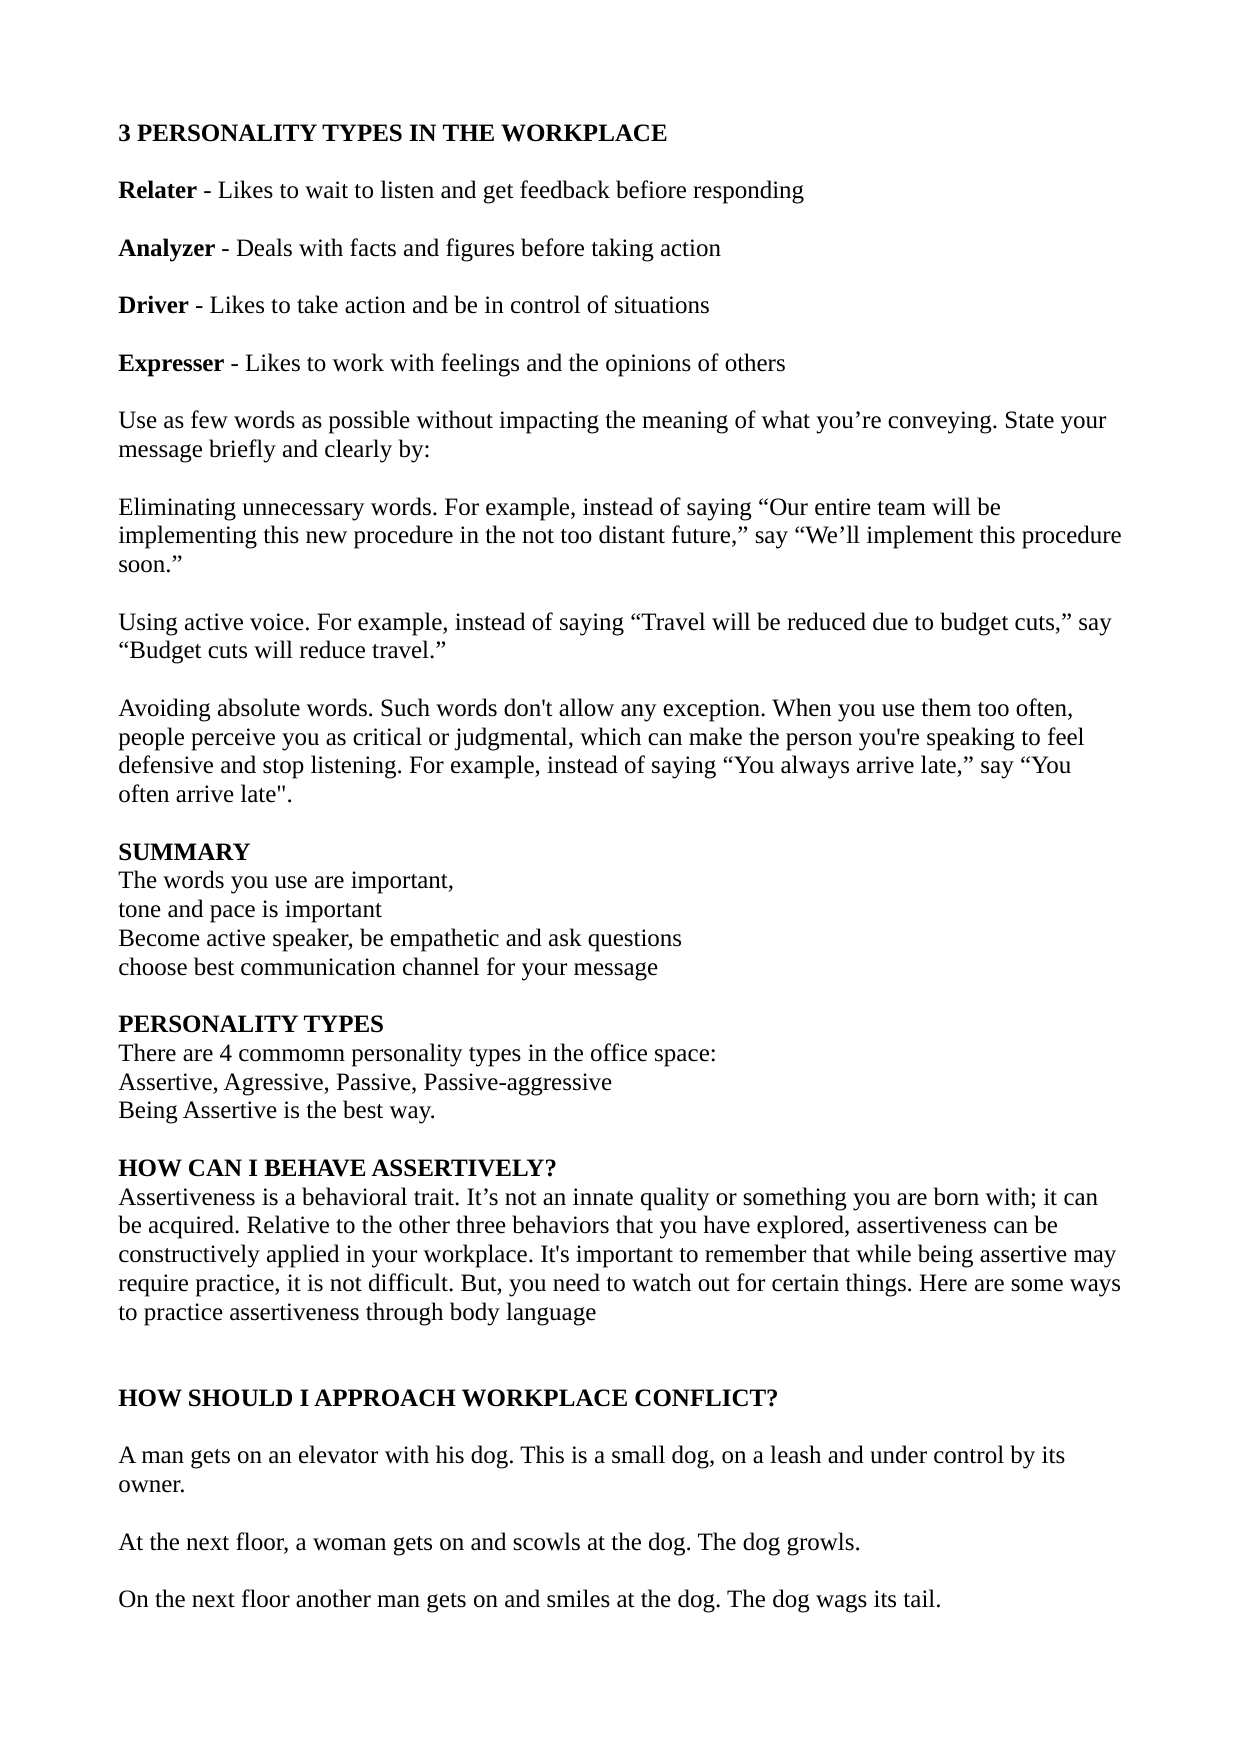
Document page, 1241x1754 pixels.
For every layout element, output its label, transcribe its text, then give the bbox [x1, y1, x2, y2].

text 3 PERSONALITY TYPES IN THE WORKPLACE [118, 118, 1122, 147]
text Assertiveness is a behavioral trait. It’s not an innate quality or something you are born with; it can be acquired. Relative to the other three behaviors that you have explored, assertiveness can be constructively applied in your workplace. It's important to remember that while being assertive may require practice, it is not difficult. But, you need to watch out for certain things. Here are some ways to practice assertiveness through body language [118, 1182, 1122, 1326]
text Use as few words as possible without impacting the meaning of what you’re conveying. State your message briefly and clearly by: [118, 406, 1122, 463]
text Driver - Likes to take action and be in control of situations [118, 291, 1122, 319]
text SUMMARY [118, 837, 1122, 866]
text On the next floor another man gets on and smiles at the dog. The dog wags its tail. [118, 1584, 1122, 1613]
text The words you use are important, [118, 866, 1122, 894]
text Become active speaker, be empathetic and ask questions [118, 923, 1122, 952]
text HOW SHOULD I APPROACH WORKPLACE CONFLICT? [118, 1383, 1122, 1412]
text Eliminating unnecessary words. For example, instead of saying “Our entire team will be implementing this new procedure in the not too distant future,” say “We’ll implement this procedure soon.” [118, 492, 1122, 578]
text Being Assertive is the best way. [118, 1096, 1122, 1124]
text A man gets on an elevator with his dog. This is a small dog, on a leash and under control by its owner. [118, 1441, 1122, 1498]
text tone and pace is important [118, 894, 1122, 923]
text Avoiding absolute words. Such words don't allow any exception. When you use them too often, people perceive you as critical or judgmental, which can make the person you're speaking to feel defensive and stop listening. For example, instead of saying “You always arrive late,” say “You often arrive late". [118, 693, 1122, 808]
text choose best communication channel for your message [118, 952, 1122, 981]
text PERSONALITY TYPES [118, 1009, 1122, 1038]
text HOW CAN I BEHAVE ASSERTIVELY? [118, 1153, 1122, 1182]
text There are 4 commomn personality types in the office space: [118, 1038, 1122, 1067]
text Analyzer - Deals with facts and figures before taking action [118, 233, 1122, 262]
text Assertive, Agressive, Passive, Passive-aggressive [118, 1067, 1122, 1096]
text Relater - Likes to wait to listen and get feedback befiore responding [118, 176, 1122, 204]
text Expresser - Likes to work with feelings and the opinions of others [118, 348, 1122, 377]
text Using active voice. For example, instead of saying “Travel will be reduced due to budget cuts,” say “Budget cuts will reduce travel.” [118, 607, 1122, 664]
text At the next floor, a woman gets on and scowls at the dog. The dog growls. [118, 1527, 1122, 1556]
